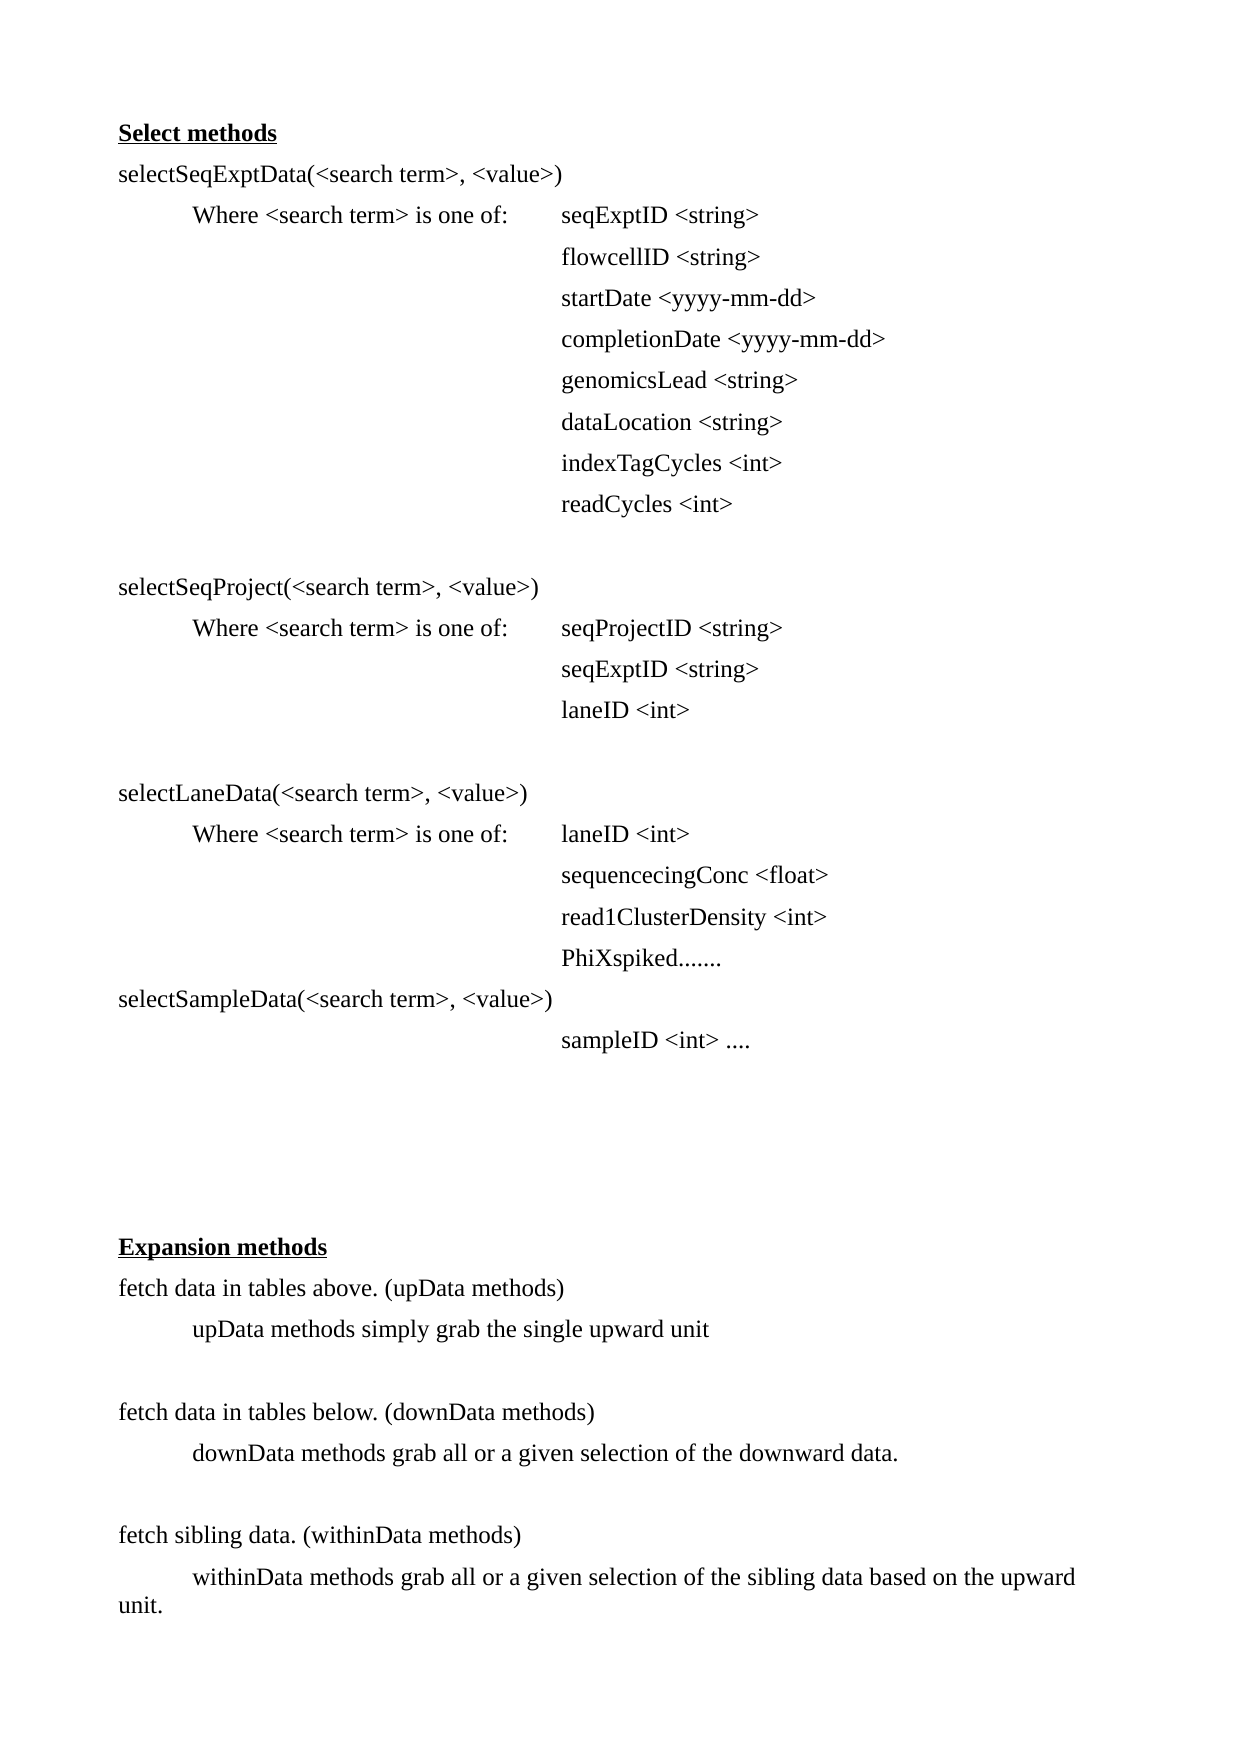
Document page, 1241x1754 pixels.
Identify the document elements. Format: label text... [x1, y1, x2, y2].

text selectSampleData(<search term>, <value>) [118, 984, 1122, 1013]
text laneID <int> [118, 696, 1122, 724]
text selectLaneData(<search term>, <value>) [118, 778, 1122, 807]
text selectSeqProject(<search term>, <value>) [118, 572, 1122, 601]
text Where <search term> is one of: seqProjectID <string> [118, 613, 1122, 642]
text fetch sibling data. (withinData methods) [118, 1521, 1122, 1549]
text indexTagCycles <int> [118, 448, 1122, 477]
text sequencecingConc <float> [118, 861, 1122, 889]
text Expansion methods [118, 1232, 1122, 1261]
text startDate <yyyy-mm-dd> [118, 283, 1122, 312]
text PhiXspiked....... [118, 943, 1122, 972]
text Where <search term> is one of: laneID <int> [118, 819, 1122, 848]
text flowcellID <string> [118, 242, 1122, 271]
text seqExptID <string> [118, 654, 1122, 683]
text dataLocation <string> [118, 407, 1122, 436]
text read1ClusterDensity <int> [118, 902, 1122, 931]
text sampleID <int> .... [118, 1026, 1122, 1054]
text Where <search term> is one of: seqExptID <string> [118, 201, 1122, 229]
text downData methods grab all or a given selection of the downward data. [118, 1438, 1122, 1467]
text withinData methods grab all or a given selection of the sibling data based on the upward unit. [118, 1562, 1122, 1619]
text selectSeqExptData(<search term>, <value>) [118, 159, 1122, 188]
text fetch data in tables above. (upData methods) [118, 1273, 1122, 1302]
text completionDate <yyyy-mm-dd> [118, 324, 1122, 353]
text upData methods simply grab the single upward unit [118, 1314, 1122, 1343]
text fetch data in tables below. (downData methods) [118, 1397, 1122, 1426]
text Select methods [118, 118, 1122, 147]
text genomicsLead <string> [118, 366, 1122, 394]
text readCycles <int> [118, 489, 1122, 518]
